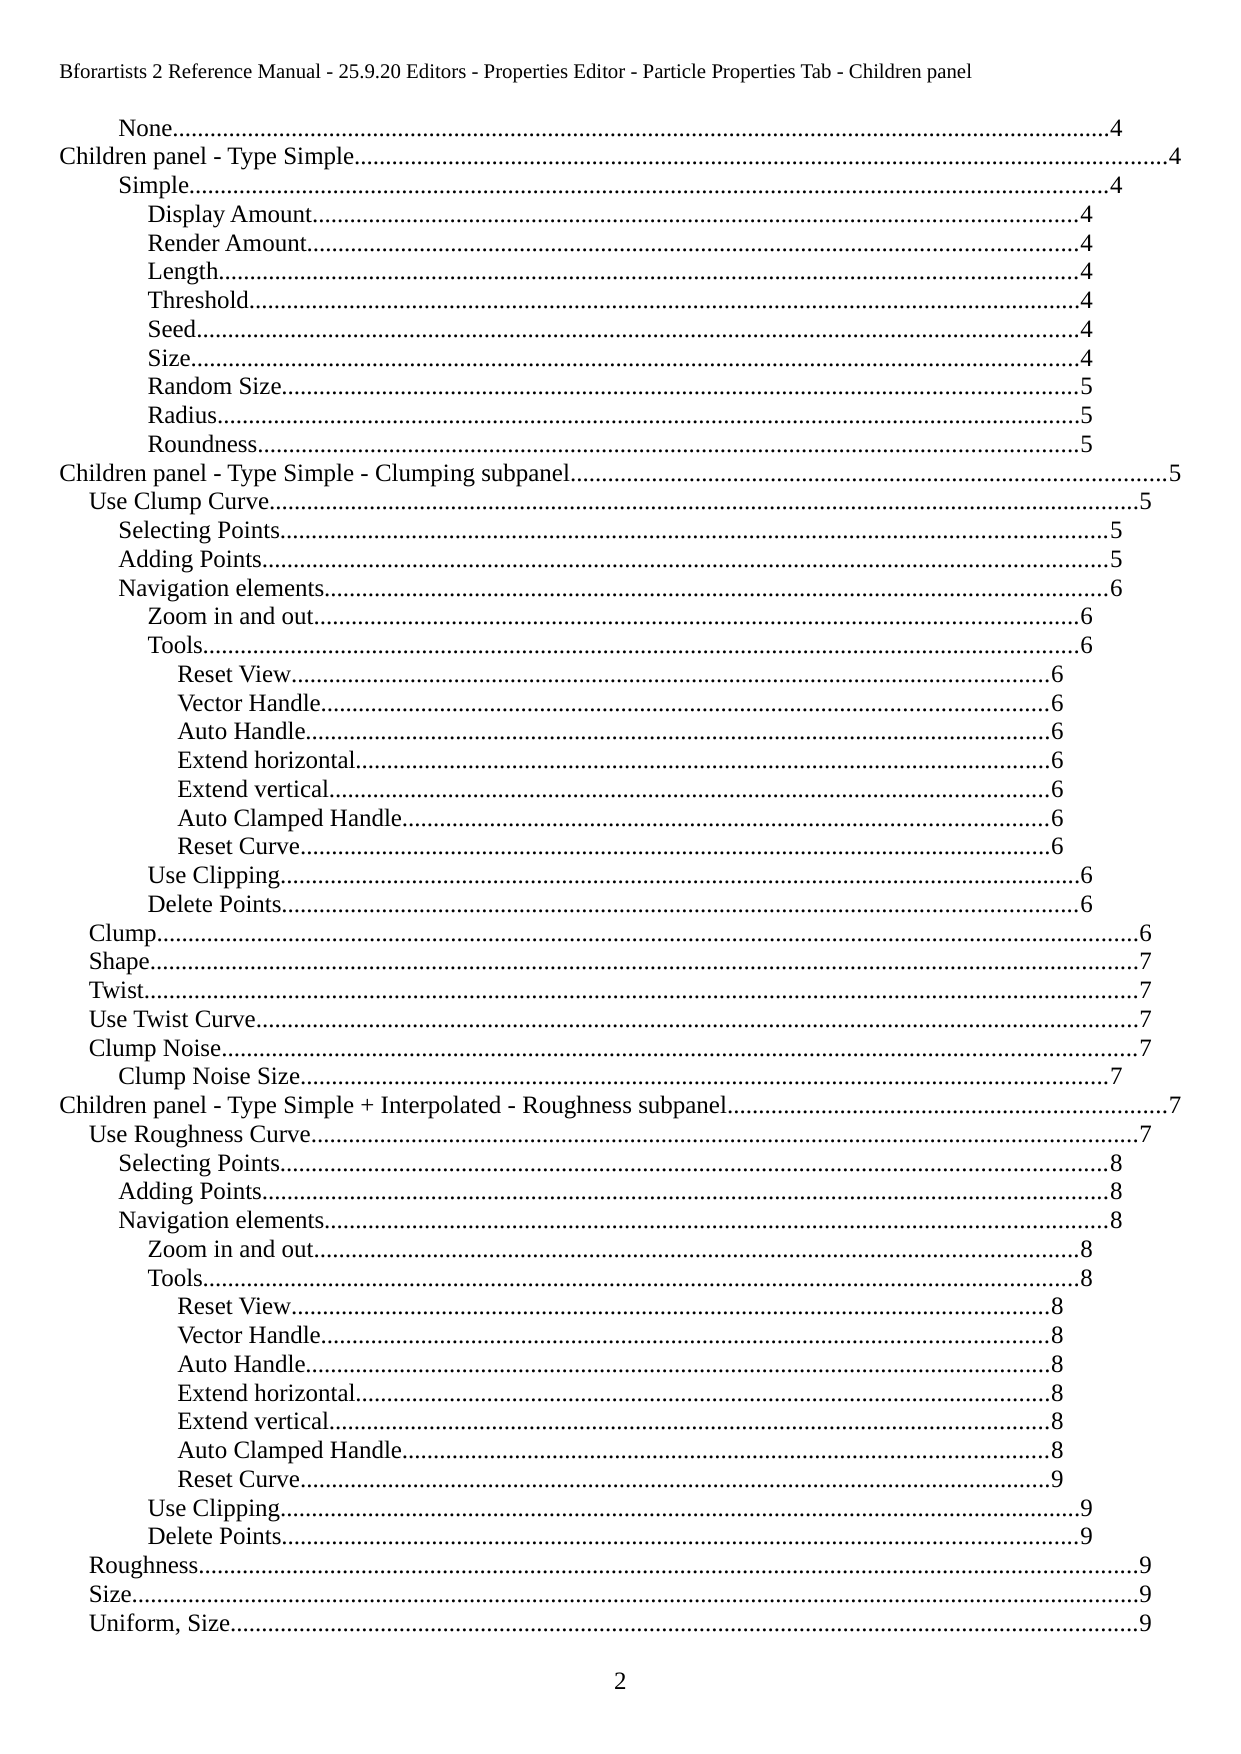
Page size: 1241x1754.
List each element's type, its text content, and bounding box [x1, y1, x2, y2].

text Extend horizontal 8 [177, 1378, 1181, 1406]
text Use Twist Curve 7 [88, 1004, 1181, 1033]
text Children panel - Type Simple - Clumping subpanel 5 [59, 458, 1181, 486]
text Zoom in and out 6 [147, 601, 1181, 630]
text Extend vertical 6 [177, 774, 1181, 803]
text Vector Handle 8 [177, 1320, 1181, 1349]
text Clump 6 [88, 918, 1181, 946]
text Reset Curve 6 [177, 831, 1181, 860]
text Size 4 [147, 343, 1181, 371]
text Clump Noise Size 7 [118, 1061, 1181, 1090]
text Size 9 [88, 1579, 1181, 1608]
text Vector Handle 6 [177, 688, 1181, 716]
text Selecting Points 5 [118, 515, 1181, 544]
text Clump Noise 7 [88, 1033, 1181, 1061]
text Roundness 5 [147, 429, 1181, 458]
text Reset View 6 [177, 659, 1181, 688]
text Auto Clamped Handle 6 [177, 803, 1181, 831]
text Render Amount 4 [147, 228, 1181, 256]
text Delete Points 9 [147, 1521, 1181, 1550]
text Simple 4 [118, 170, 1181, 199]
text Tools 8 [147, 1263, 1181, 1291]
text Use Clipping 6 [147, 860, 1181, 889]
text Roughness 9 [88, 1550, 1181, 1579]
text Use Roughness Curve 7 [88, 1119, 1181, 1148]
text Display Amount 4 [147, 199, 1181, 228]
text Use Clipping 9 [147, 1493, 1181, 1521]
text Uniform, Size 9 [88, 1608, 1181, 1636]
text Seed 4 [147, 314, 1181, 343]
text Children panel - Type Simple + Interpolated - Roughness subpanel 7 [59, 1090, 1181, 1119]
text Reset View 8 [177, 1291, 1181, 1320]
text None 4 [118, 113, 1181, 141]
text Radius 5 [147, 400, 1181, 429]
text Shape 7 [88, 946, 1181, 975]
text Reset Curve 9 [177, 1464, 1181, 1493]
text Selecting Points 8 [118, 1148, 1181, 1176]
text Auto Handle 8 [177, 1349, 1181, 1378]
text Auto Clamped Handle 8 [177, 1435, 1181, 1464]
text Zoom in and out 8 [147, 1234, 1181, 1263]
text Tools 6 [147, 630, 1181, 659]
text Extend horizontal 6 [177, 745, 1181, 774]
text Use Clump Curve 5 [88, 486, 1181, 515]
text Delete Points 6 [147, 889, 1181, 918]
text Children panel - Type Simple 4 [59, 141, 1181, 170]
text Adding Points 5 [118, 544, 1181, 573]
text Adding Points 8 [118, 1176, 1181, 1205]
text Navigation elements 6 [118, 573, 1181, 601]
text Threshold 4 [147, 285, 1181, 314]
text Extend vertical 8 [177, 1406, 1181, 1435]
text Length 4 [147, 256, 1181, 285]
text Random Size 5 [147, 371, 1181, 400]
text Twist 7 [88, 975, 1181, 1004]
text Navigation elements 8 [118, 1205, 1181, 1234]
text Auto Handle 6 [177, 716, 1181, 745]
